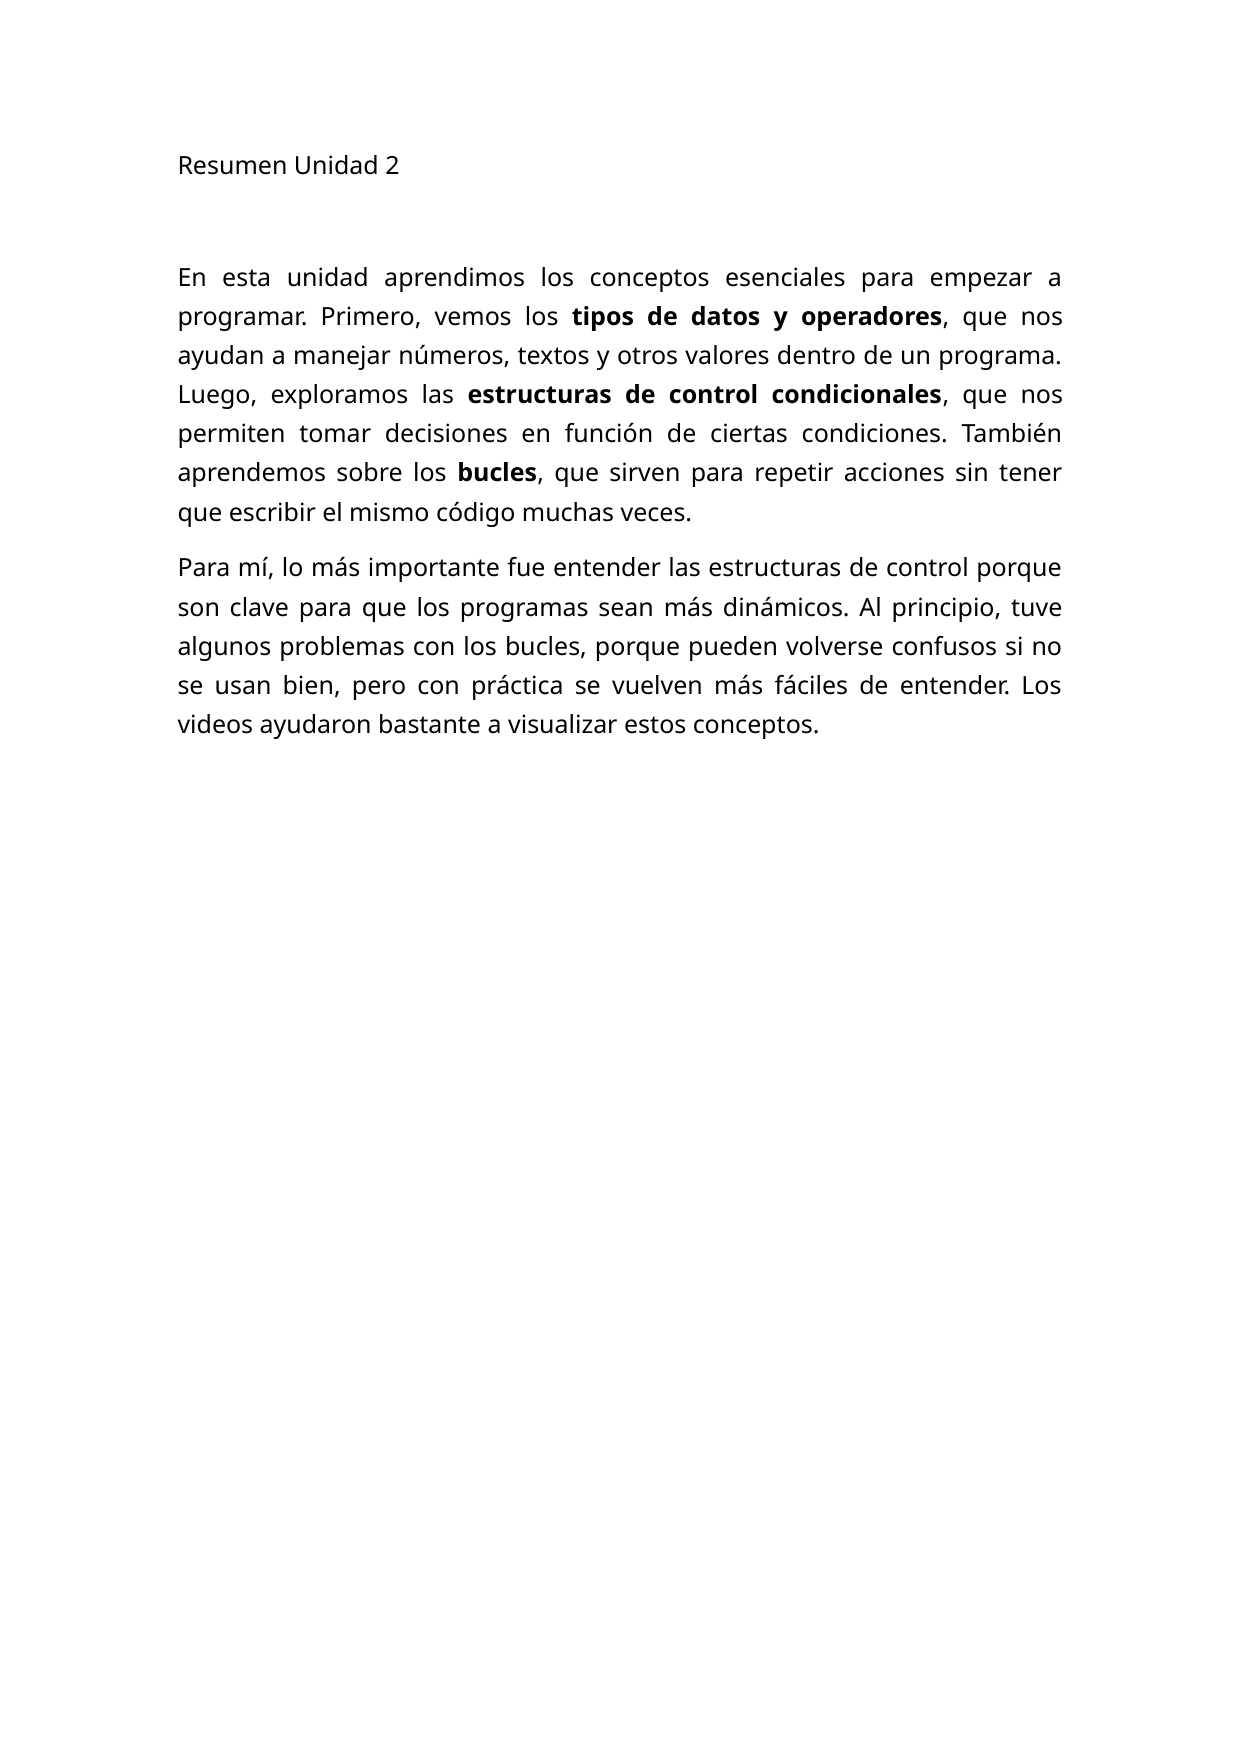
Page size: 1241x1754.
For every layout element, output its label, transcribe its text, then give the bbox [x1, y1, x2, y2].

text Resumen Unidad 2 [177, 148, 1063, 182]
text En esta unidad aprendimos los conceptos esenciales para empezar a programar. Primero, vemos los tipos de datos y operadores, que nos ayudan a manejar números, textos y otros valores dentro de un programa. Luego, exploramos las estructuras de control condicionales, que nos permiten tomar decisiones en función de ciertas condiciones. También aprendemos sobre los bucles, que sirven para repetir acciones sin tener que escribir el mismo código muchas veces. [177, 259, 1063, 528]
text Para mí, lo más importante fue entender las estructuras de control porque son clave para que los programas sean más dinámicos. Al principio, tuve algunos problemas con los bucles, porque pueden volverse confusos si no se usan bien, pero con práctica se vuelven más fáciles de entender. Los videos ayudaron bastante a visualizar estos conceptos. [177, 550, 1063, 741]
